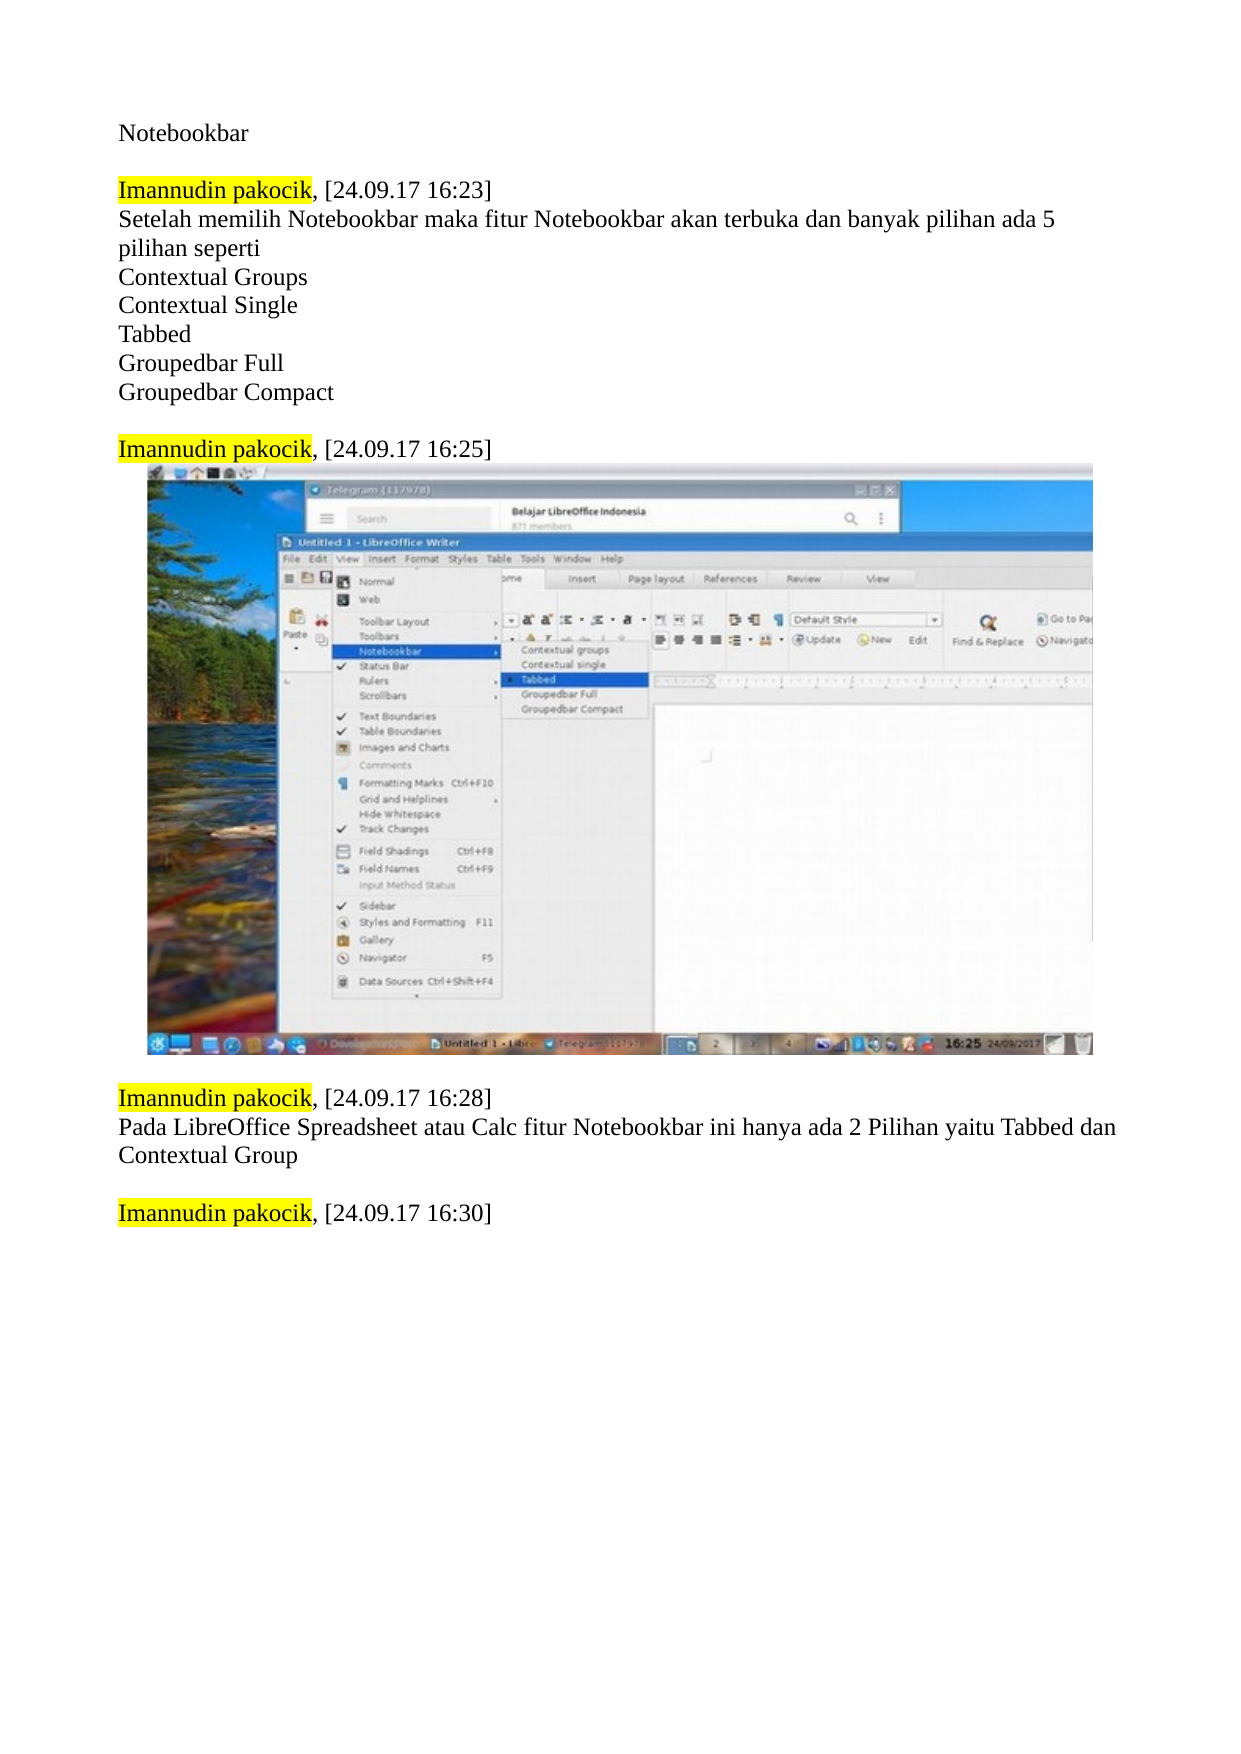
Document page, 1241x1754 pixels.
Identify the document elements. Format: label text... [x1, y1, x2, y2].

text Imannudin pakocik, [24.09.17 16:25] [118, 434, 1122, 463]
text Contextual Groups [118, 262, 1122, 291]
text Imannudin pakocik, [24.09.17 16:30] [118, 1198, 1122, 1227]
text Setelah memilih Notebookbar maka fitur Notebookbar akan terbuka dan banyak pilihan ada 5 pilihan seperti [118, 204, 1122, 262]
text Pada LibreOffice Spreadsheet atau Calc fitur Notebookbar ini hanya ada 2 Pilihan yaitu Tabbed dan Contextual Group [118, 1112, 1122, 1169]
text Tabbed [118, 319, 1122, 348]
text Groupedbar Full [118, 348, 1122, 377]
text Groupedbar Compact [118, 377, 1122, 406]
text Imannudin pakocik, [24.09.17 16:28] [118, 1083, 1122, 1112]
text Contextual Single [118, 291, 1122, 319]
text Notebookbar [118, 118, 1122, 147]
text Imannudin pakocik, [24.09.17 16:23] [118, 176, 1122, 204]
picture [147, 463, 1093, 1055]
